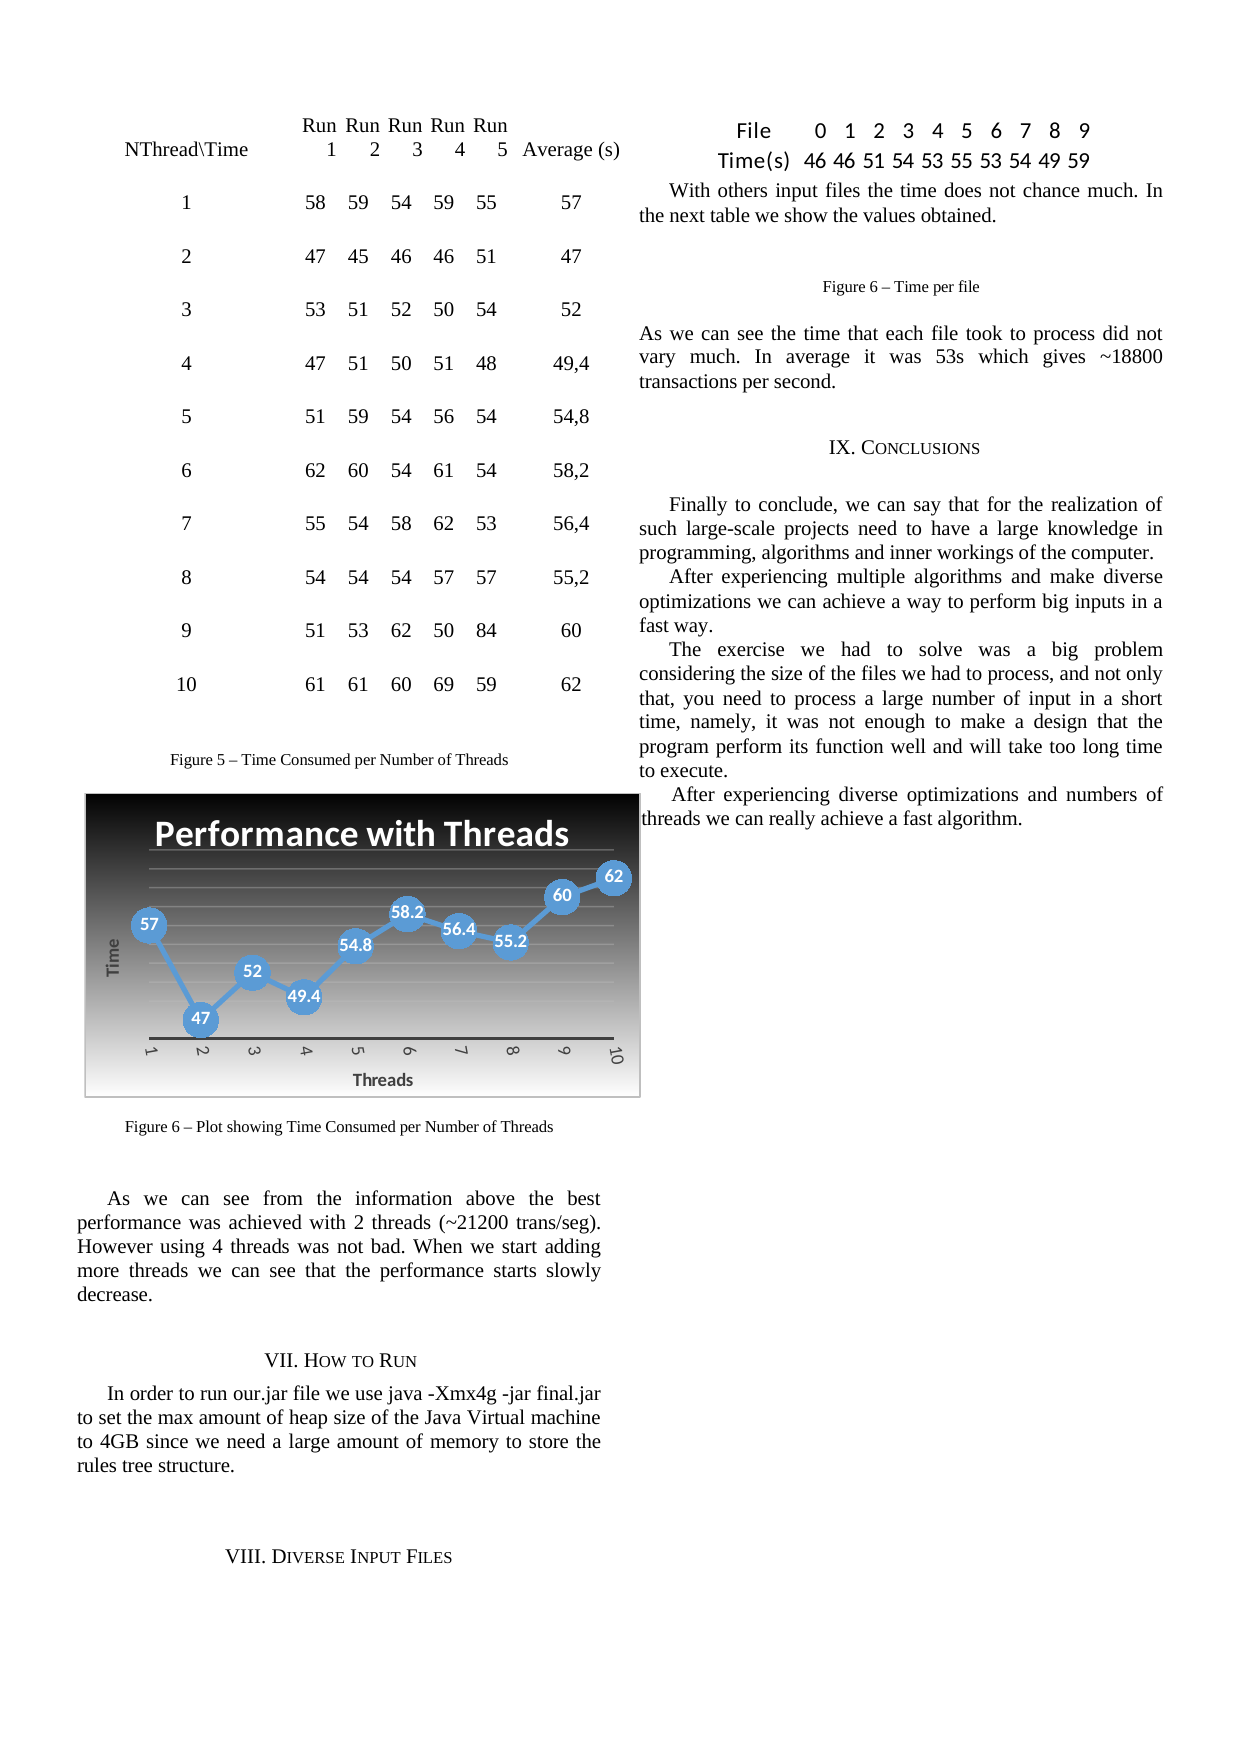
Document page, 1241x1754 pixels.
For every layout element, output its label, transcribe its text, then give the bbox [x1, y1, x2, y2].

table_cell 54 [465, 458, 507, 511]
table_cell 55 [294, 511, 336, 565]
table_cell 51 [422, 351, 465, 404]
table_cell 54 [380, 458, 422, 511]
table_cell 51 [336, 297, 380, 351]
table_cell 2 [79, 244, 294, 297]
table_cell 8 [79, 565, 294, 618]
table_cell 54 [336, 511, 380, 565]
table_cell 7 [79, 511, 294, 565]
table_cell 49,4 [508, 351, 620, 404]
table_cell 57 [508, 190, 620, 244]
table_cell 3 [79, 297, 294, 351]
text In order to run our.jar file we use java -Xmx4g -jar final.jar to set the max amount of heap size of the Java Virtual machine to 4GB since we need a large amount of memory to store the rules tree structure. [77, 1381, 601, 1477]
table_cell 51 [294, 619, 336, 672]
subtitle Diverse Input Files [77, 1543, 601, 1568]
subtitle Conclusions [639, 434, 1163, 459]
table_cell 84 [465, 619, 507, 672]
table_cell 61 [336, 672, 380, 726]
table_cell 54 [380, 404, 422, 458]
text Finally to conclude, we can say that for the realization of such large-scale projects need to have a large knowledge in programming, algorithms and inner workings of the computer. [639, 492, 1163, 564]
table_cell 54,8 [508, 404, 620, 458]
text The exercise we had to solve was a big problem considering the size of the files we had to process, and not only that, you need to process a large number of input in a short time, namely, it was not enough to make a design that the program perform its function well and will take too long time to execute. [639, 637, 1163, 782]
table_cell 1 [79, 190, 294, 244]
text Figure 6 – Plot showing Time Consumed per Number of Threads [77, 1117, 601, 1136]
table_header Run 3 [380, 113, 422, 190]
table_cell 47 [294, 351, 336, 404]
table_cell 4 [79, 351, 294, 404]
table_cell 10 [79, 672, 294, 726]
table_cell 59 [336, 404, 380, 458]
table_cell 54 [465, 404, 507, 458]
text With others input files the time does not chance much. In the next table we show the values obtained. [639, 112, 1163, 227]
table_cell 53 [336, 619, 380, 672]
table_cell 61 [294, 672, 336, 726]
table_cell 54 [380, 565, 422, 618]
table_cell 53 [465, 511, 507, 565]
table_cell 62 [508, 672, 620, 726]
table_cell 48 [465, 351, 507, 404]
table_cell 50 [422, 297, 465, 351]
table_cell 58,2 [508, 458, 620, 511]
table_cell 58 [380, 511, 422, 565]
table_cell 60 [336, 458, 380, 511]
table_header Run 4 [422, 113, 465, 190]
table_header NThread\Time [79, 113, 294, 190]
table_cell 55,2 [508, 565, 620, 618]
table_cell 51 [465, 244, 507, 297]
table_cell 6 [79, 458, 294, 511]
text After experiencing multiple algorithms and make diverse optimizations we can achieve a way to perform big inputs in a fast way. [639, 564, 1163, 637]
table_header Run 2 [336, 113, 380, 190]
table_cell 58 [294, 190, 336, 244]
table_cell 59 [336, 190, 380, 244]
table_cell 61 [422, 458, 465, 511]
table_cell 46 [380, 244, 422, 297]
table_cell 57 [465, 565, 507, 618]
table_cell 51 [336, 351, 380, 404]
table_cell 47 [508, 244, 620, 297]
table_cell 57 [422, 565, 465, 618]
text After experiencing diverse optimizations and numbers of threads we can really achieve a fast algorithm. [639, 782, 1163, 830]
table_cell 53 [294, 297, 336, 351]
table_cell 54 [336, 565, 380, 618]
table_cell 60 [508, 619, 620, 672]
table_cell 60 [380, 672, 422, 726]
table_cell 62 [422, 511, 465, 565]
table_cell 59 [422, 190, 465, 244]
table_cell 54 [465, 297, 507, 351]
table_cell 45 [336, 244, 380, 297]
table_header Run 5 [465, 113, 507, 190]
table_header Run1 [294, 113, 336, 190]
table_cell 59 [465, 672, 507, 726]
table_header Average (s) [508, 113, 620, 190]
table_cell 54 [294, 565, 336, 618]
table_cell 52 [508, 297, 620, 351]
subtitle How to Run [77, 1348, 601, 1372]
table_cell 5 [79, 404, 294, 458]
text As we can see from the information above the best performance was achieved with 2 threads (~21200 trans/seg). However using 4 threads was not bad. When we start adding more threads we can see that the performance starts slowly decrease. [77, 1186, 601, 1306]
table_cell 62 [294, 458, 336, 511]
table_cell 54 [380, 190, 422, 244]
table_cell 52 [380, 297, 422, 351]
table_cell 47 [294, 244, 336, 297]
table_cell 50 [422, 619, 465, 672]
text As we can see the time that each file took to process did not vary much. In average it was 53s which gives ~18800 transactions per second. [639, 296, 1163, 393]
table_cell 56 [422, 404, 465, 458]
table_cell 62 [380, 619, 422, 672]
table_cell 55 [465, 190, 507, 244]
text Figure 6 – Time per file [639, 277, 1163, 296]
table_cell 50 [380, 351, 422, 404]
table_cell 9 [79, 619, 294, 672]
table_cell 46 [422, 244, 465, 297]
table_cell 69 [422, 672, 465, 726]
text Figure 5 – Time Consumed per Number of Threads [77, 750, 601, 769]
table_cell 51 [294, 404, 336, 458]
table_cell 56,4 [508, 511, 620, 565]
